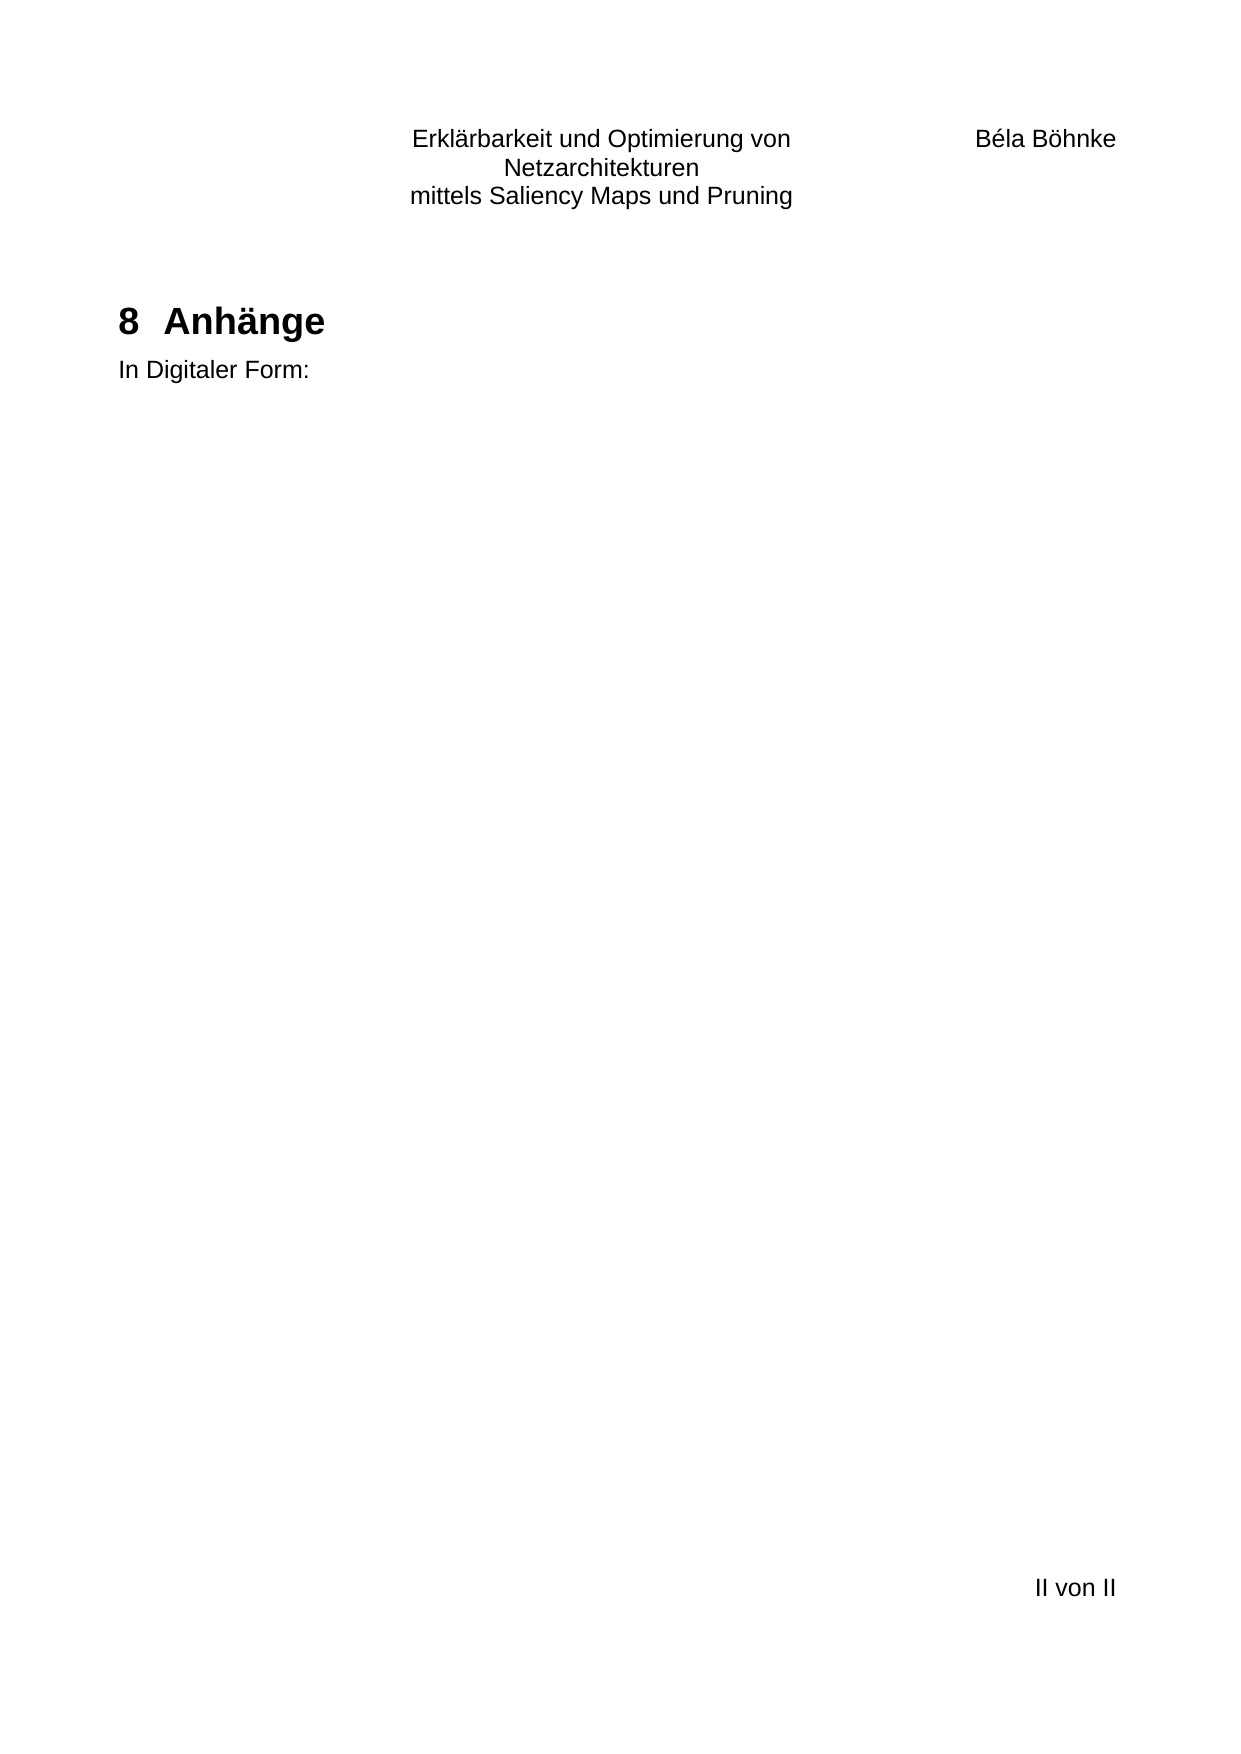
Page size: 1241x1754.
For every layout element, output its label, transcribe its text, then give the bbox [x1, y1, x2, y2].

text In Digitaler Form: [118, 355, 1122, 384]
subtitle Anhänge [118, 299, 1122, 343]
